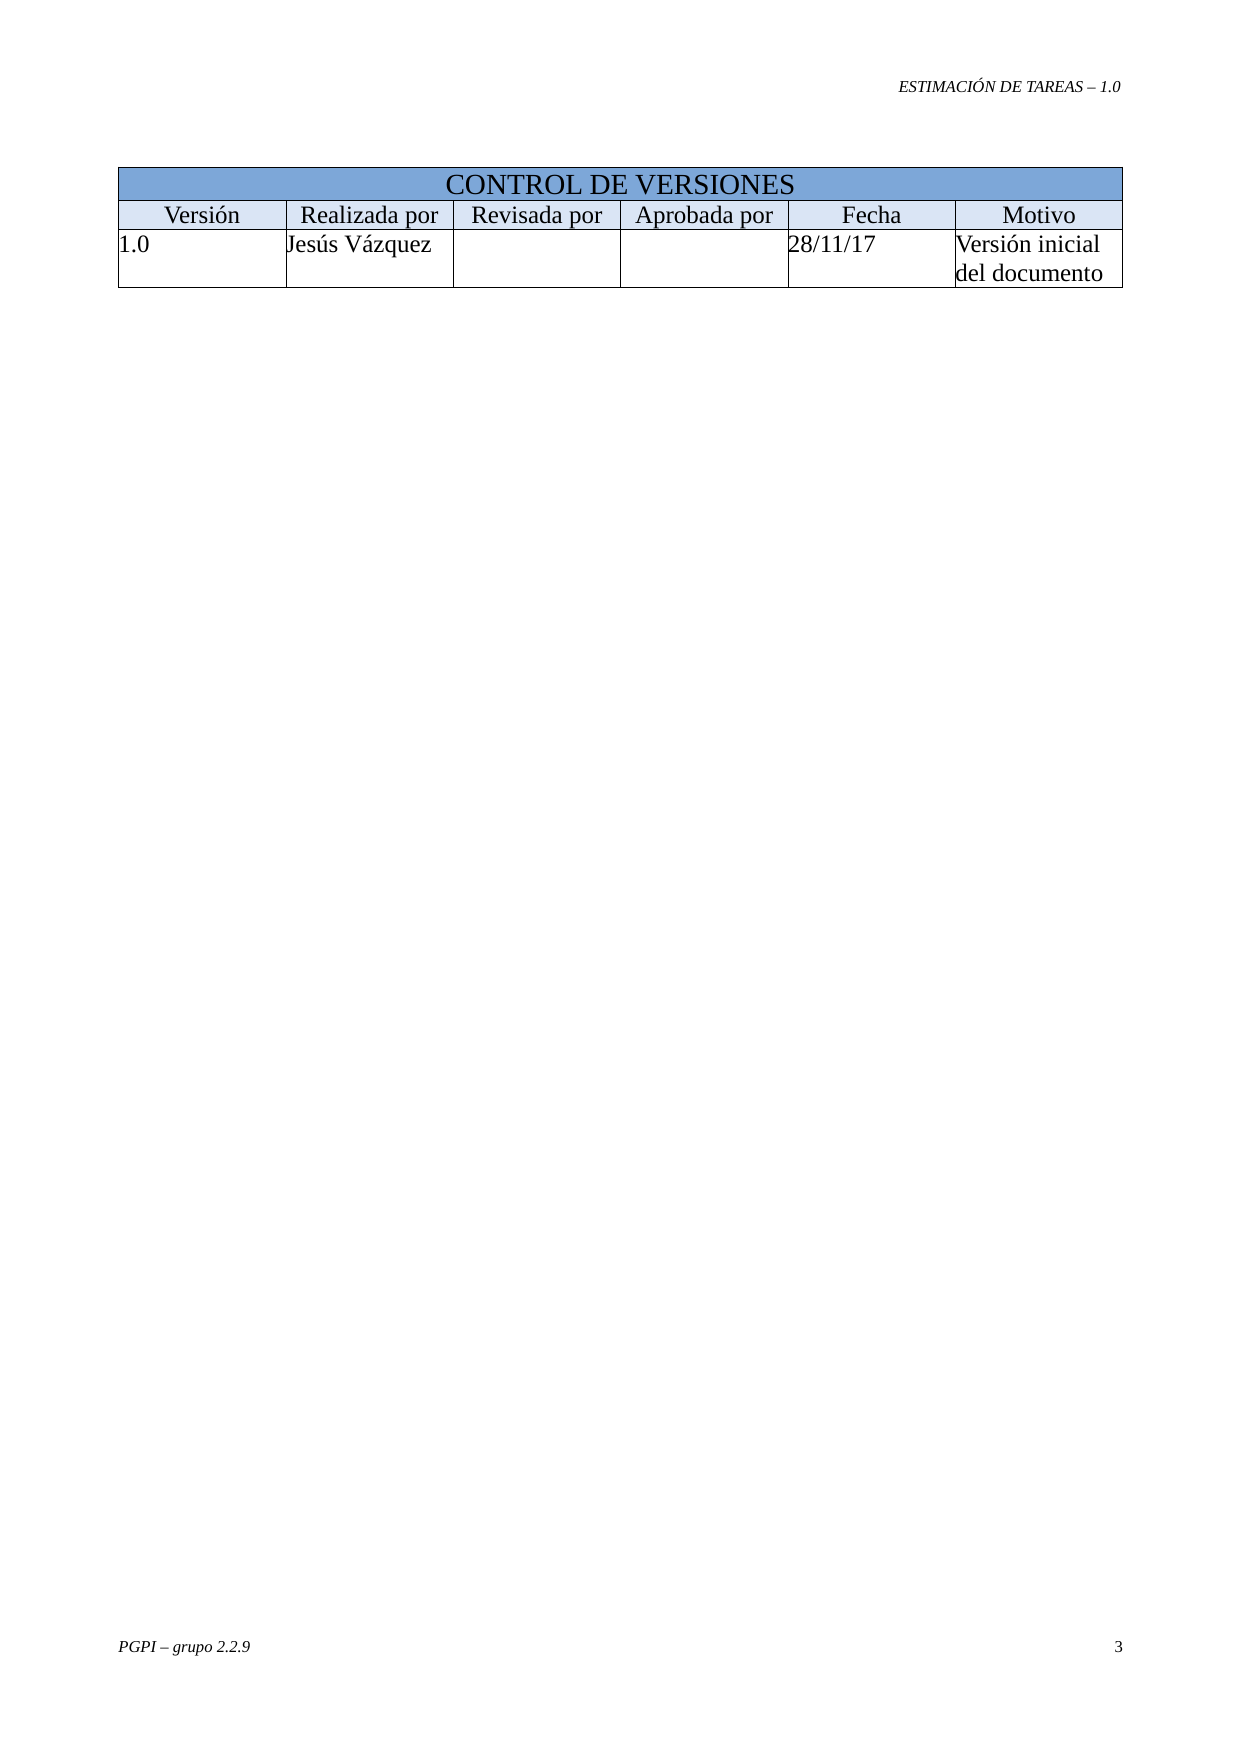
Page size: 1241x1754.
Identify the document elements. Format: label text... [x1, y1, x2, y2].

table_cell Versión inicial del documento [956, 230, 1122, 287]
table_cell 28/11/17 [789, 230, 955, 287]
table_cell 1.0 [119, 230, 286, 287]
table_cell Versión [119, 201, 286, 229]
table_cell Motivo [956, 201, 1122, 229]
table_cell [454, 230, 620, 287]
table_cell Aprobada por [621, 201, 788, 229]
table_cell [621, 230, 788, 287]
table_cell Jesús Vázquez [287, 230, 453, 287]
table_cell Realizada por [287, 201, 453, 229]
table_cell Fecha [789, 201, 955, 229]
table_cell Revisada por [454, 201, 620, 229]
